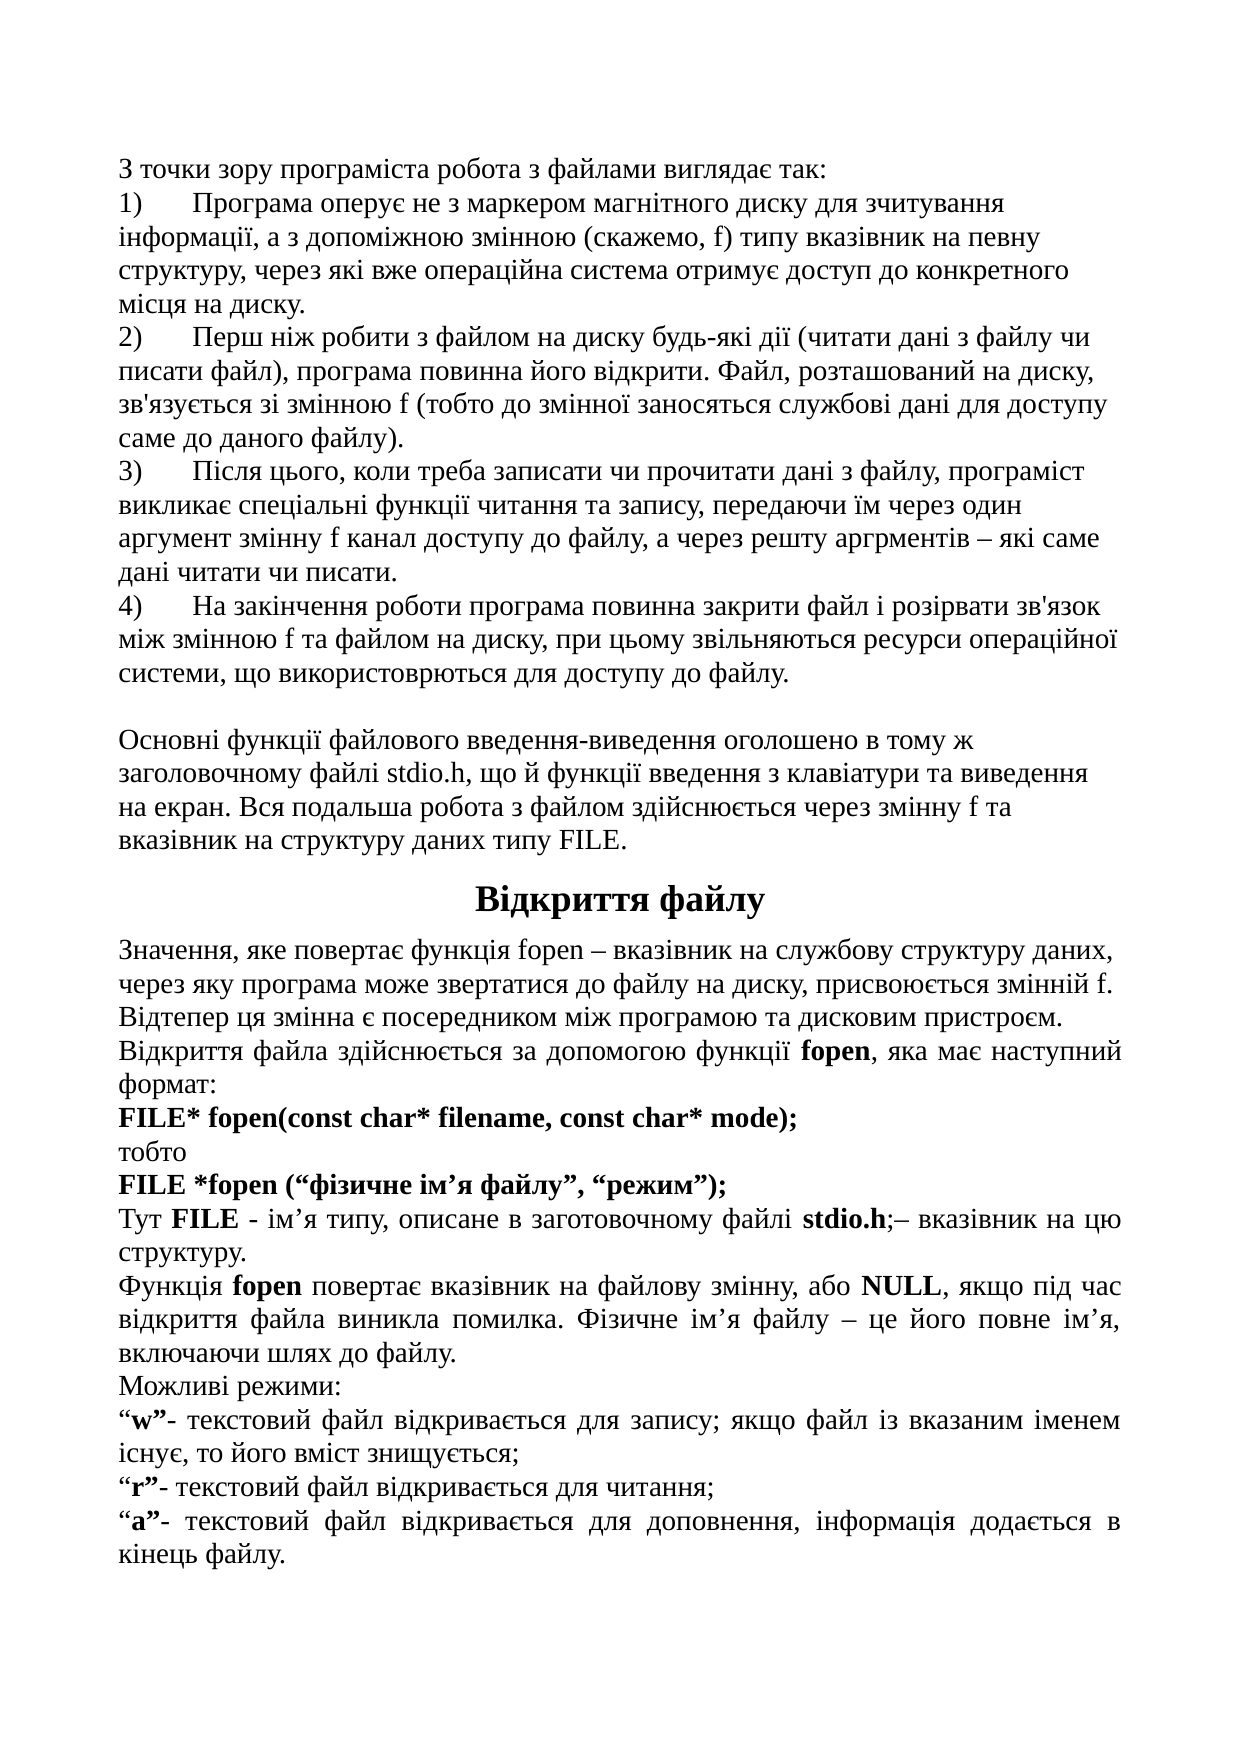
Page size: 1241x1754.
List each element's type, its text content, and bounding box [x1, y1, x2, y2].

list Пiсля цього, коли треба записати чи прочитати данi з файлу, програмiст викликає спеціальнi функцiї читання та запису, передаючи їм через один аргумент змiнну f канал доступу до файлу, а через решту аргрментiв – якi саме данi читати чи писати. [118, 453, 1122, 588]
text Можливі режими: [118, 1368, 1122, 1402]
text Функція fopen повертає вказівник на файлову змінну, або NULL, якщо під час відкриття файла виникла помилка. Фізичне ім’я файлу – це його повне ім’я, включаючи шлях до файлу. [118, 1268, 1122, 1368]
text FILE* fopen(const char* filename, const char* mode); [118, 1100, 1122, 1134]
text Відкриття файла здійснюється за допомогою функції fopen, яка має наступний формат: [118, 1033, 1122, 1100]
text “a”- текстовий файл відкривається для доповнення, інформація додається в кінець файлу. [118, 1503, 1122, 1570]
text FILE *fopen (“фізичне ім’я файлу”, “режим”); [118, 1167, 1122, 1201]
text З точки зору програміста робота з файлами виглядає так: [118, 152, 1122, 185]
text “r”- текстовий файл відкривається для читання; [118, 1469, 1122, 1503]
text Основнi функцiї файлового введення-виведення оголошено в тому ж заголовочному файлi stdio.h, що й функцiї введення з клавiатури та виведення на екран. Вся подальша робота з файлом здiйснюється через змiнну f та вказівник на структуру даних типу FILE. [118, 722, 1122, 856]
text Значення, яке повертає функція fopen – вказівник на службову структуру даних, через яку програма може звертатися до файлу на диску, присвоюється змiнній f. Вiдтепер ця змiнна є посередником мiж програмою та дисковим пристроєм. [118, 932, 1122, 1033]
list Перш нiж робити з файлом на диску будь-якi дiї (читати данi з файлу чи писати файл), програма повинна його відкрити. Файл, розташований на диску, зв'язується зi змiнною f (тобто до змiнної заносяться службовi данi для доступу саме до даного файлу). [118, 319, 1122, 453]
text тобто [118, 1134, 1122, 1167]
text “w”- текстовий файл відкривається для запису; якщо файл із вказаним іменем існує, то його вміст знищується; [118, 1402, 1122, 1469]
subtitle Відкриття файлу [118, 877, 1122, 920]
list На закінчення роботи програма повинна закрити файл і розiрвати зв'язок мiж змiнною f та файлом на диску, при цьому звiльняються ресурси операцiйної системи, що використоврються для доступу до файлу. [118, 588, 1122, 688]
list Програма оперує не з маркером магнітного диску для зчитування інформації, а з допоміжною змінною (скажемо, f) типу вказівник на певну структуру, через якi вже операцiйна система отримує доступ до конкретного мiсця на диску. [118, 185, 1122, 319]
text Тут FILE - ім’я типу, описане в заготовочному файлі stdio.h;– вказівник на цю структуру. [118, 1201, 1122, 1268]
